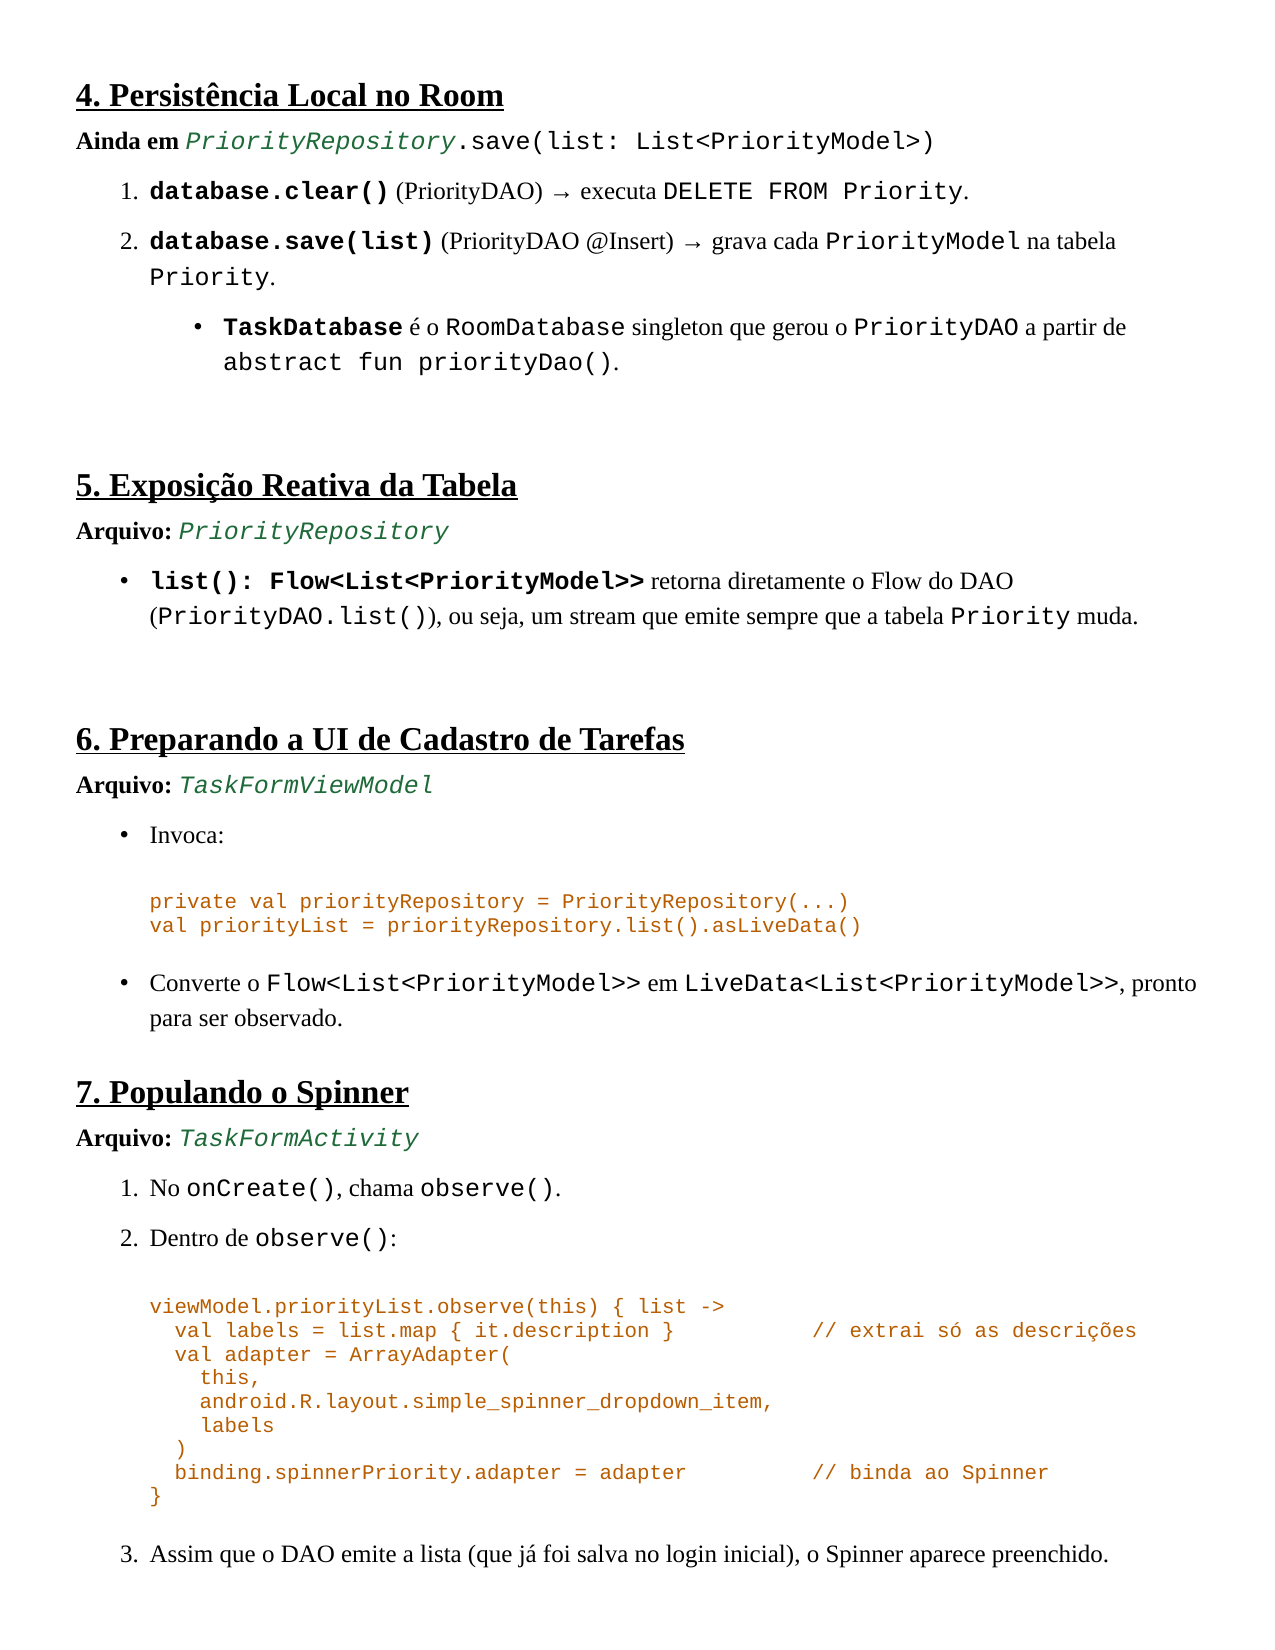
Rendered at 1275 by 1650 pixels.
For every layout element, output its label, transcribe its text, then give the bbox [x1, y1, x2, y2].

list binding.spinnerPriority.adapter = adapter // binda ao Spinner [120, 1462, 1199, 1486]
text Ainda em PriorityRepository.save(list: List<PriorityModel>) [76, 126, 1199, 157]
subtitle 6. Preparando a UI de Cadastro de Tarefas [76, 719, 1199, 758]
list ) [120, 1438, 1199, 1462]
list viewModel.priorityList.observe(this) { list -> [120, 1296, 1199, 1320]
list } [120, 1486, 1199, 1509]
list Converte o Flow<List<PriorityModel>> em LiveData<List<PriorityModel>>, pronto para ser observado. [120, 968, 1199, 1032]
list database.save(list) (PriorityDAO @Insert) → grava cada PriorityModel na tabela Priority. [120, 226, 1199, 292]
list val adapter = ArrayAdapter( [120, 1344, 1199, 1367]
list val priorityList = priorityRepository.list().asLiveData() [120, 915, 1199, 939]
text Arquivo: TaskFormActivity [76, 1123, 1199, 1153]
list database.clear() (PriorityDAO) → executa DELETE FROM Priority. [120, 176, 1199, 207]
subtitle 5. Exposição Reativa da Tabela [76, 465, 1199, 503]
list private val priorityRepository = PriorityRepository(...) [120, 892, 1199, 915]
text Arquivo: TaskFormViewModel [76, 770, 1199, 801]
list this, [120, 1367, 1199, 1391]
list android.R.layout.simple_spinner_dropdown_item, [120, 1391, 1199, 1414]
list No onCreate(), chama observe(). [120, 1173, 1199, 1203]
text Arquivo: PriorityRepository [76, 516, 1199, 547]
list val labels = list.map { it.description } // extrai só as descrições [120, 1320, 1199, 1344]
subtitle 7. Populando o Spinner [76, 1072, 1199, 1110]
list TaskDatabase é o RoomDatabase singleton que gerou o PriorityDAO a partir de abstract fun priorityDao(). [193, 312, 1199, 377]
list labels [120, 1414, 1199, 1438]
list Assim que o DAO emite a lista (que já foi salva no login inicial), o Spinner aparece preenchido. [120, 1539, 1199, 1567]
subtitle 4. Persistência Local no Room [76, 76, 1199, 114]
list Invoca: [120, 820, 1199, 849]
list Dentro de observe(): [120, 1223, 1199, 1253]
list list(): Flow<List<PriorityModel>> retorna diretamente o Flow do DAO (PriorityDAO.list()), ou seja, um stream que emite sempre que a tabela Priority muda. [120, 566, 1199, 632]
